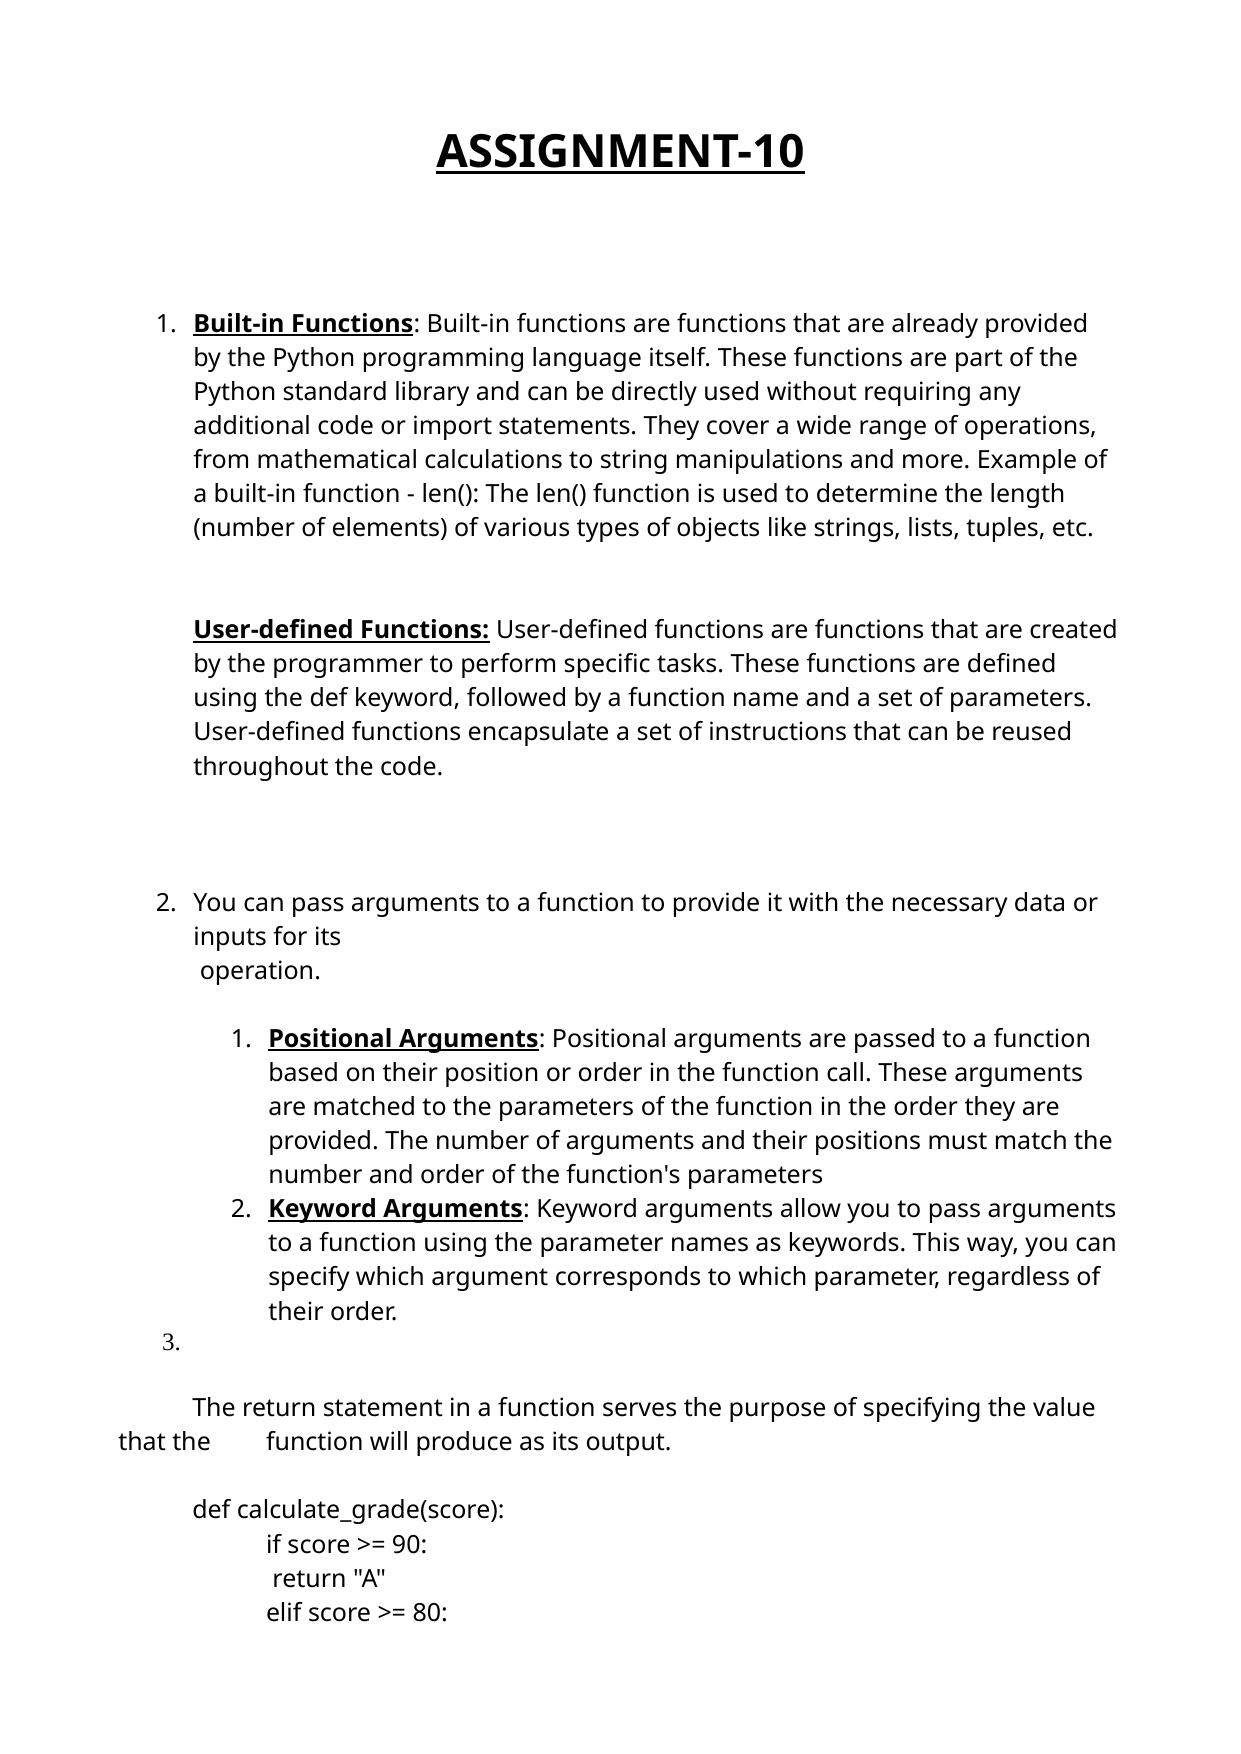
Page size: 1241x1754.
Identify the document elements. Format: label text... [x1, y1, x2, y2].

text 3. [118, 1327, 1122, 1356]
text def calculate_grade(score): [118, 1492, 1122, 1526]
list Keyword Arguments: Keyword arguments allow you to pass arguments to a function using the parameter names as keywords. This way, you can specify which argument corresponds to which parameter, regardless of their order. [231, 1191, 1122, 1327]
list You can pass arguments to a function to provide it with the necessary data or inputs for its [156, 884, 1122, 952]
text elif score >= 80: [118, 1594, 1122, 1628]
text ASSIGNMENT-10 [118, 118, 1122, 181]
list operation. [156, 952, 1122, 987]
text The return statement in a function serves the purpose of specifying the value that the function will produce as its output. [118, 1390, 1122, 1458]
list Positional Arguments: Positional arguments are passed to a function based on their position or order in the function call. These arguments are matched to the parameters of the function in the order they are provided. The number of arguments and their positions must match the number and order of the function's parameters [231, 1021, 1122, 1191]
list User-defined Functions: User-defined functions are functions that are created by the programmer to perform specific tasks. These functions are defined using the def keyword, followed by a function name and a set of parameters. User-defined functions encapsulate a set of instructions that can be reused throughout the code. [156, 612, 1122, 782]
text return "A" [118, 1560, 1122, 1594]
text if score >= 90: [118, 1526, 1122, 1560]
list Built-in Functions: Built-in functions are functions that are already provided by the Python programming language itself. These functions are part of the Python standard library and can be directly used without requiring any additional code or import statements. They cover a wide range of operations, from mathematical calculations to string manipulations and more. Example of a built-in function - len(): The len() function is used to determine the length (number of elements) of various types of objects like strings, lists, tuples, etc. [156, 305, 1122, 544]
